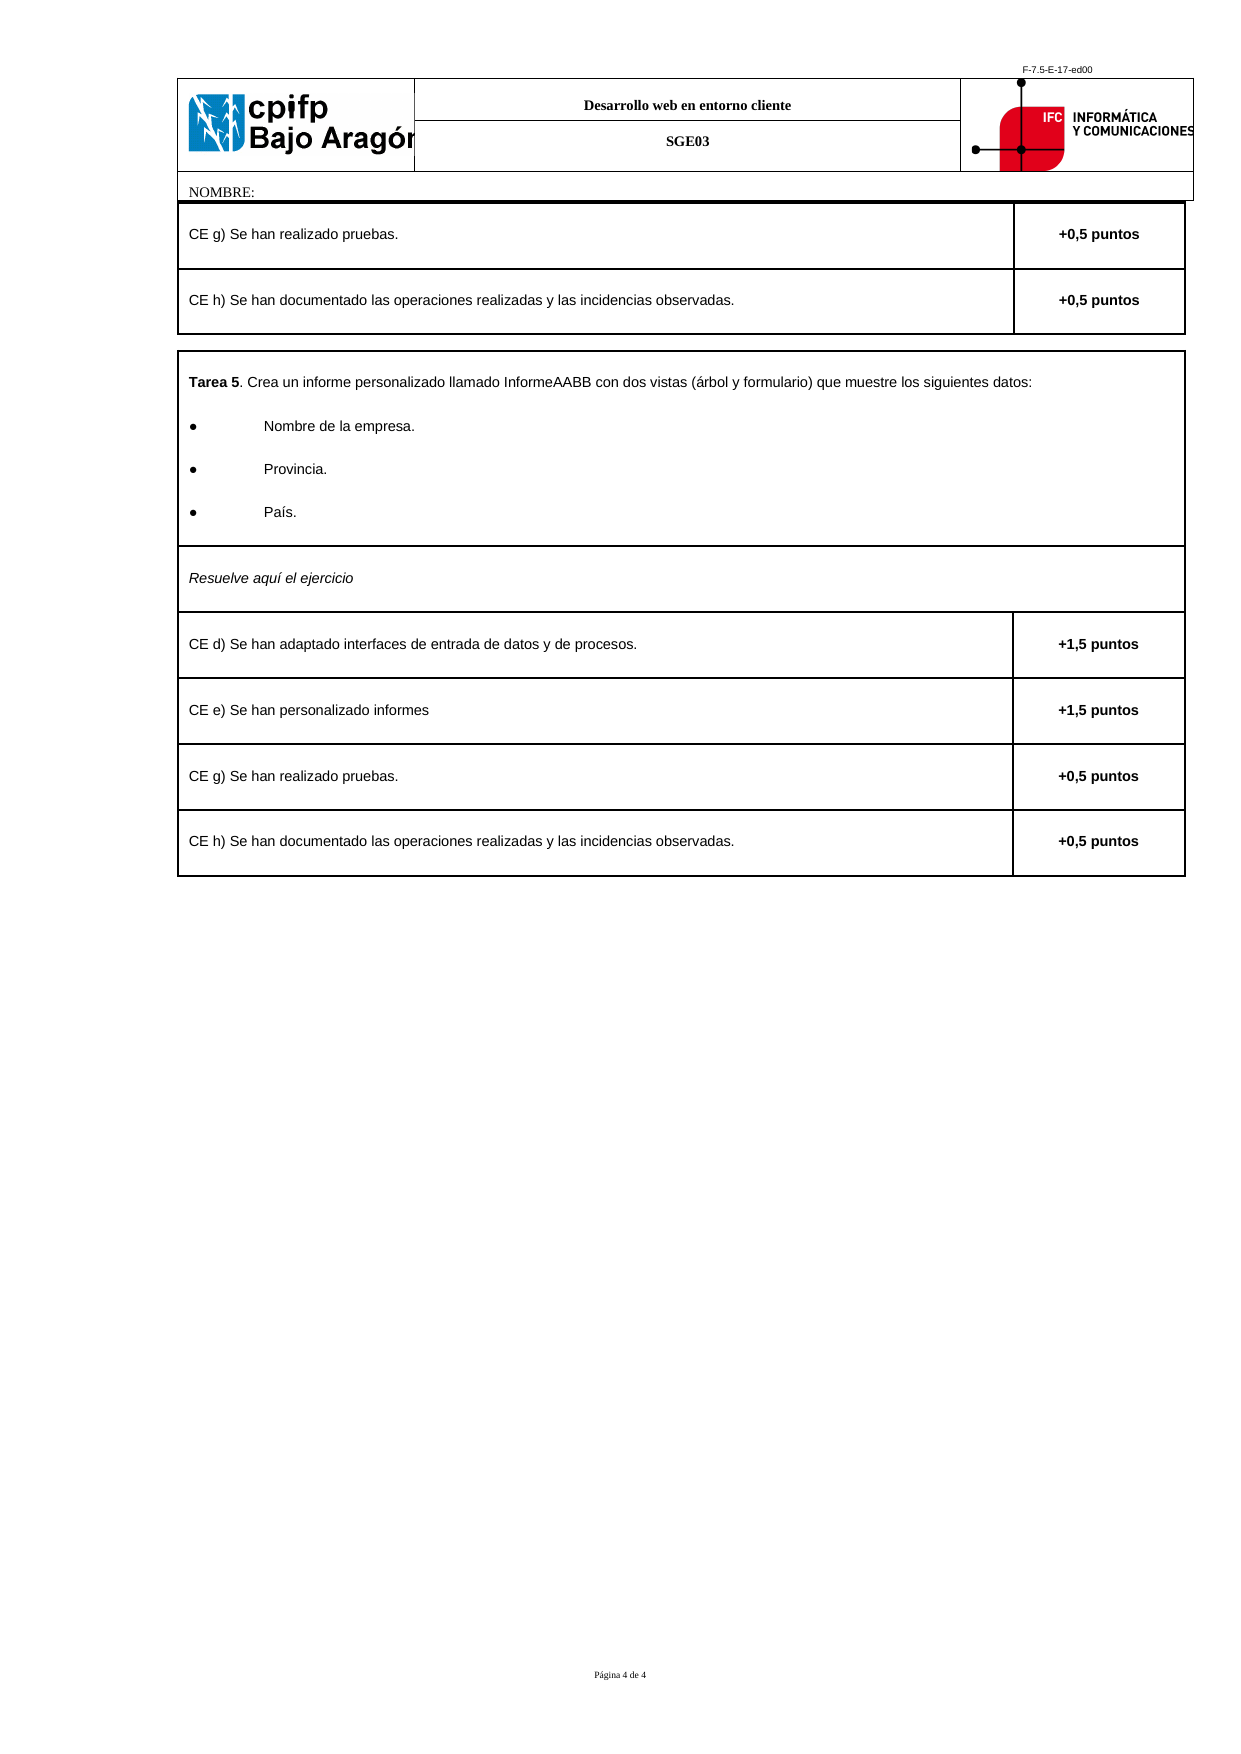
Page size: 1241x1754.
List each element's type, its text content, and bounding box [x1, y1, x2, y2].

table_cell CE d) Se han adaptado interfaces de entrada de datos y de procesos. [179, 613, 1012, 677]
table_cell +1,5 puntos [1014, 679, 1184, 743]
table_cell CE g) Se han realizado pruebas. [179, 745, 1012, 809]
table_cell Resuelve aquí el ejercicio [179, 547, 1184, 611]
table_cell +0,5 puntos [1014, 745, 1184, 809]
table_cell +0,5 puntos [1015, 204, 1184, 267]
picture [188, 93, 415, 156]
picture [971, 78, 1193, 171]
table_cell CE g) Se han realizado pruebas. [179, 204, 1013, 267]
table_cell CE h) Se han documentado las operaciones realizadas y las incidencias observadas. [179, 270, 1013, 333]
table_cell CE h) Se han documentado las operaciones realizadas y las incidencias observadas. [179, 811, 1012, 875]
table_header Tarea 5. Crea un informe personalizado llamado InformeAABB con dos vistas (árbol y formulario) que muestre los siguientes datos: Nombre de la empresa. Provincia. País. [179, 352, 1184, 545]
table_cell +0,5 puntos [1014, 811, 1184, 875]
table_cell +0,5 puntos [1015, 270, 1184, 333]
table_cell CE e) Se han personalizado informes [179, 679, 1012, 743]
table_cell +1,5 puntos [1014, 613, 1184, 677]
